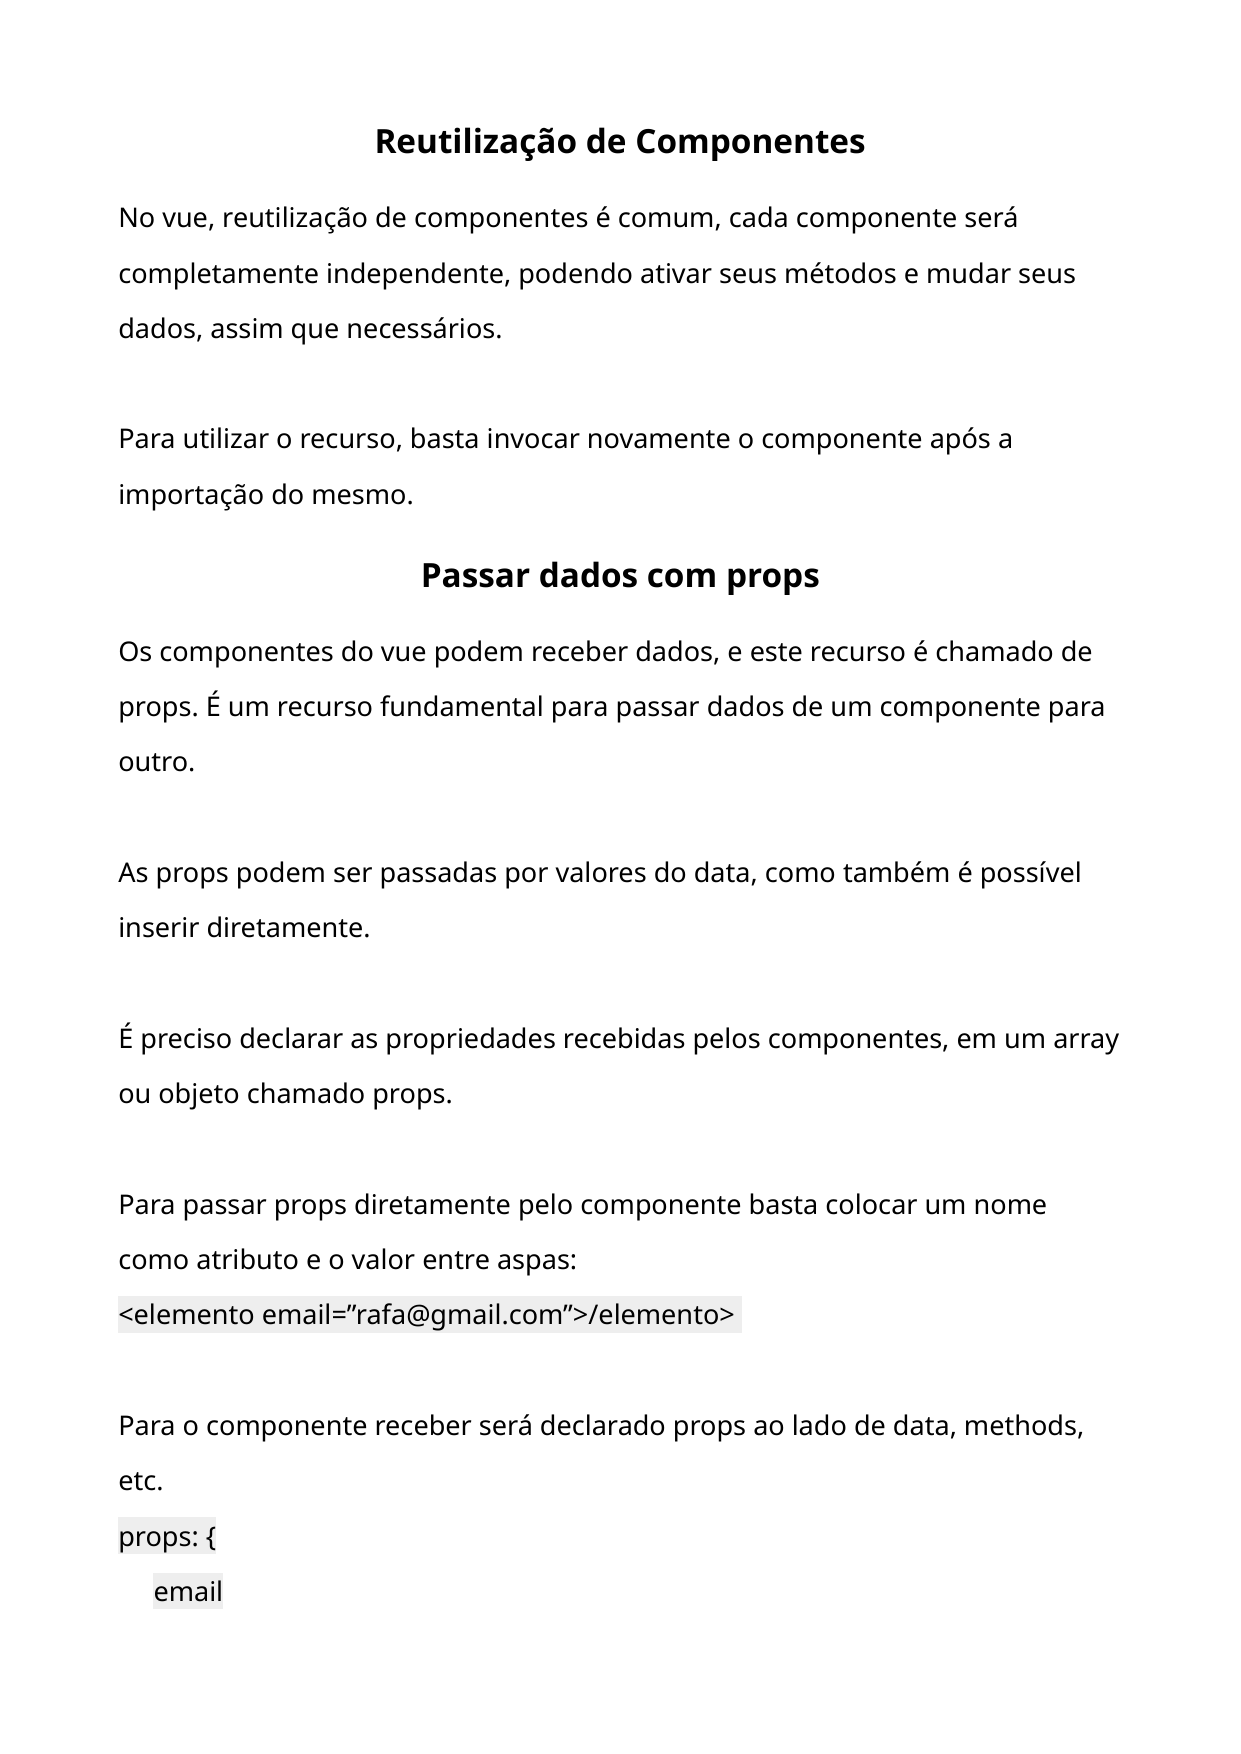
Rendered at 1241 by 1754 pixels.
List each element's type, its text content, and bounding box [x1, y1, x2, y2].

text No vue, reutilização de componentes é comum, cada componente será completamente independente, podendo ativar seus métodos e mudar seus dados, assim que necessários. [118, 199, 1122, 346]
text email [118, 1572, 1122, 1609]
text Para utilizar o recurso, basta invocar novamente o componente após a importação do mesmo. [118, 420, 1122, 512]
text Para o componente receber será declarado props ao lado de data, methods, etc. [118, 1406, 1122, 1499]
text <elemento email=”rafa@gmail.com”>/elemento> [118, 1296, 1122, 1333]
text Os componentes do vue podem receber dados, e este recurso é chamado de props. É um recurso fundamental para passar dados de um componente para outro. [118, 632, 1122, 779]
text Para passar props diretamente pelo componente basta colocar um nome como atributo e o valor entre aspas: [118, 1185, 1122, 1277]
subtitle Passar dados com props [118, 551, 1122, 597]
subtitle Reutilização de Componentes [118, 118, 1122, 163]
text É preciso declarar as propriedades recebidas pelos componentes, em um array ou objeto chamado props. [118, 1019, 1122, 1111]
text props: { [118, 1517, 1122, 1554]
text As props podem ser passadas por valores do data, como também é possível inserir diretamente. [118, 853, 1122, 946]
